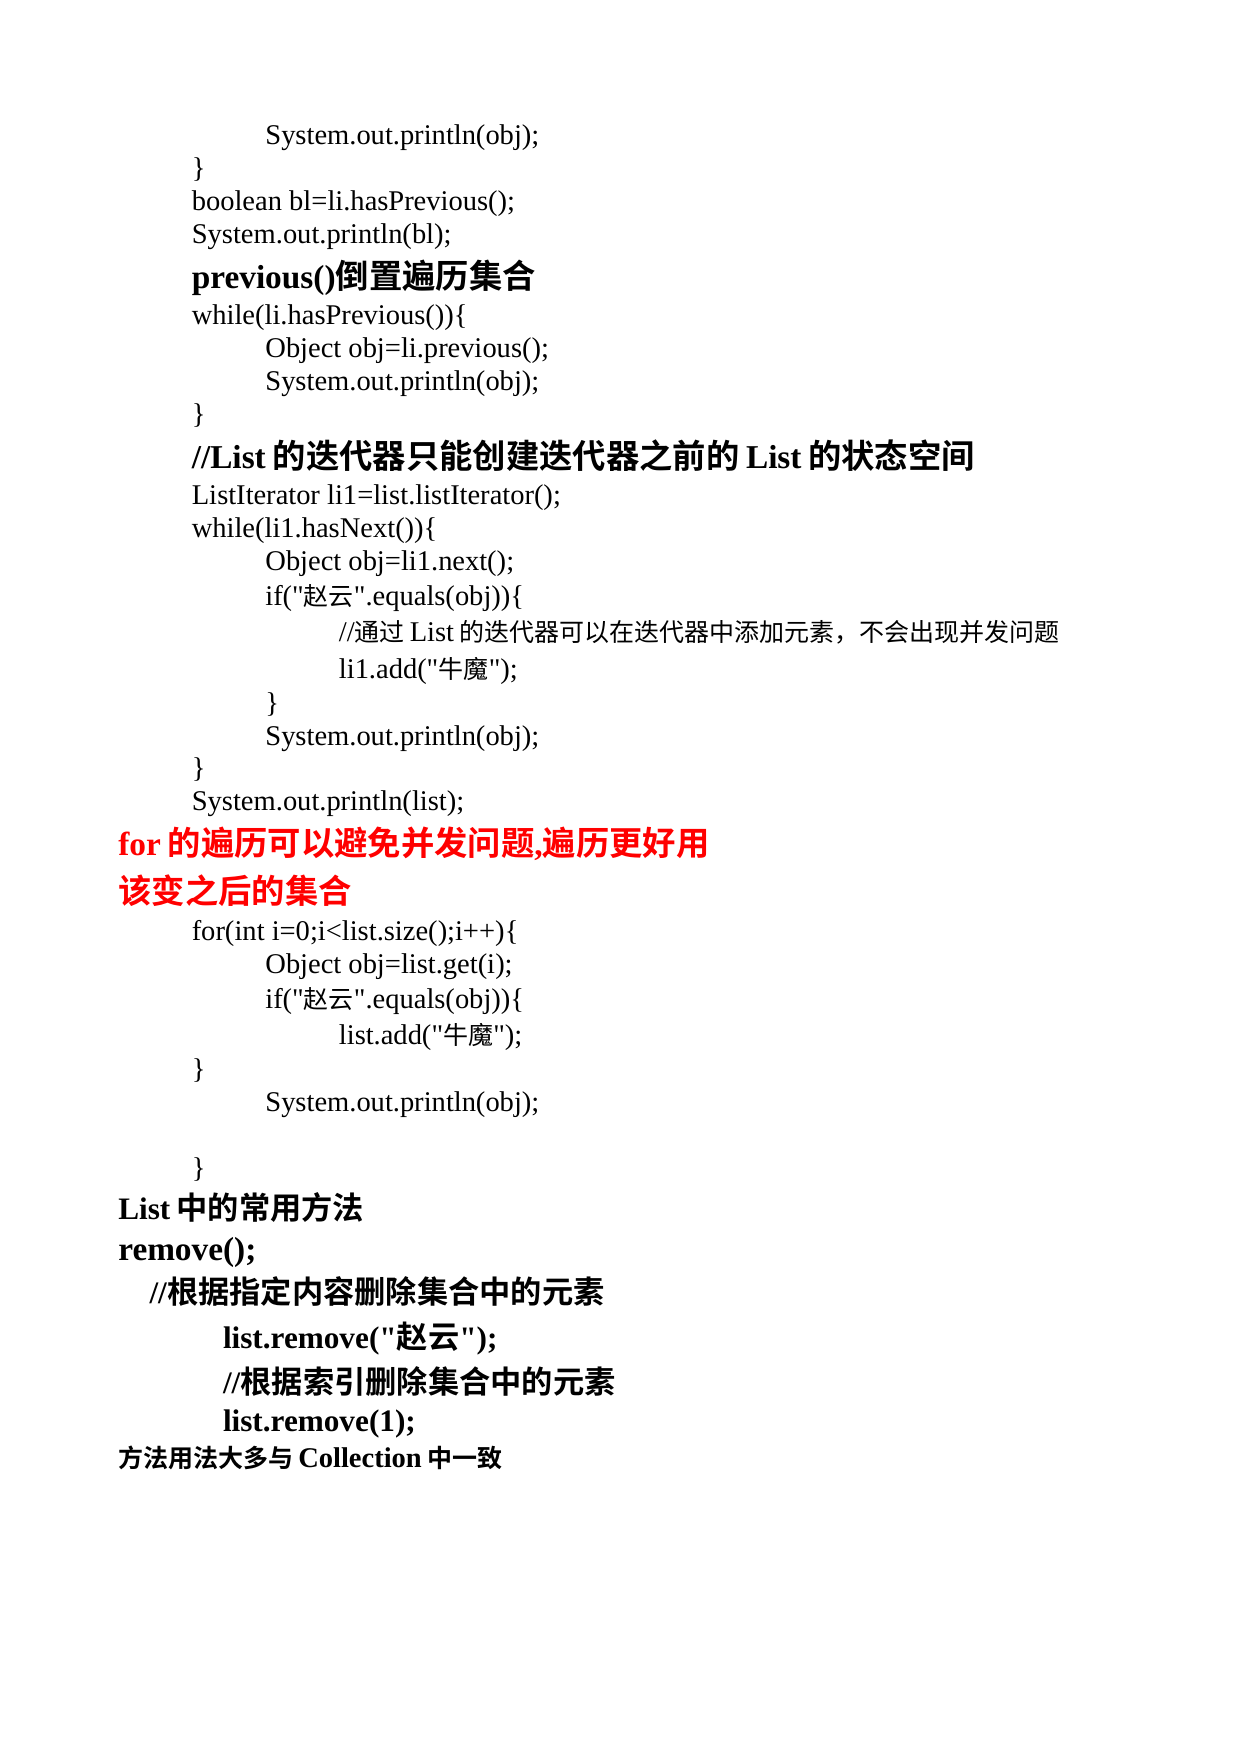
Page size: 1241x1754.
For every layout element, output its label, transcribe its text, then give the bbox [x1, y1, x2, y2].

text list.add("牛魔"); [118, 1016, 1122, 1052]
text } [118, 1052, 1122, 1085]
text System.out.println(bl); [118, 217, 1122, 250]
text //根据索引删除集合中的元素 [118, 1357, 1122, 1403]
text } [118, 397, 1122, 430]
text if("赵云".equals(obj)){ [118, 577, 1122, 613]
text System.out.println(obj); [118, 118, 1122, 151]
text System.out.println(list); [118, 784, 1122, 817]
text //List的迭代器只能创建迭代器之前的List的状态空间 [118, 430, 1122, 478]
text } [118, 751, 1122, 784]
text while(li.hasPrevious()){ [118, 298, 1122, 331]
text //根据指定内容删除集合中的元素 [118, 1267, 1122, 1312]
text System.out.println(obj); [118, 1085, 1122, 1118]
text while(li1.hasNext()){ [118, 511, 1122, 544]
text ListIterator li1=list.listIterator(); [118, 478, 1122, 511]
text List中的常用方法 [118, 1183, 1122, 1229]
text remove(); [118, 1229, 1122, 1267]
text } [118, 1151, 1122, 1183]
text list.remove(1); [118, 1403, 1122, 1439]
text } [118, 151, 1122, 184]
text for的遍历可以避免并发问题,遍历更好用 [118, 817, 1122, 865]
text } [118, 685, 1122, 718]
text 该变之后的集合 [118, 865, 1122, 913]
text Object obj=list.get(i); [118, 946, 1122, 979]
text Object obj=li.previous(); [118, 331, 1122, 364]
text System.out.println(obj); [118, 364, 1122, 397]
text previous()倒置遍历集合 [118, 250, 1122, 298]
text 方法用法大多与Collection中一致 [118, 1439, 1122, 1508]
text boolean bl=li.hasPrevious(); [118, 184, 1122, 217]
text for(int i=0;i<list.size();i++){ [118, 913, 1122, 946]
text list.remove("赵云"); [118, 1312, 1122, 1357]
text //通过List的迭代器可以在迭代器中添加元素，不会出现并发问题 [118, 613, 1122, 649]
text if("赵云".equals(obj)){ [118, 979, 1122, 1016]
text li1.add("牛魔"); [118, 649, 1122, 685]
text Object obj=li1.next(); [118, 544, 1122, 577]
text System.out.println(obj); [118, 718, 1122, 751]
